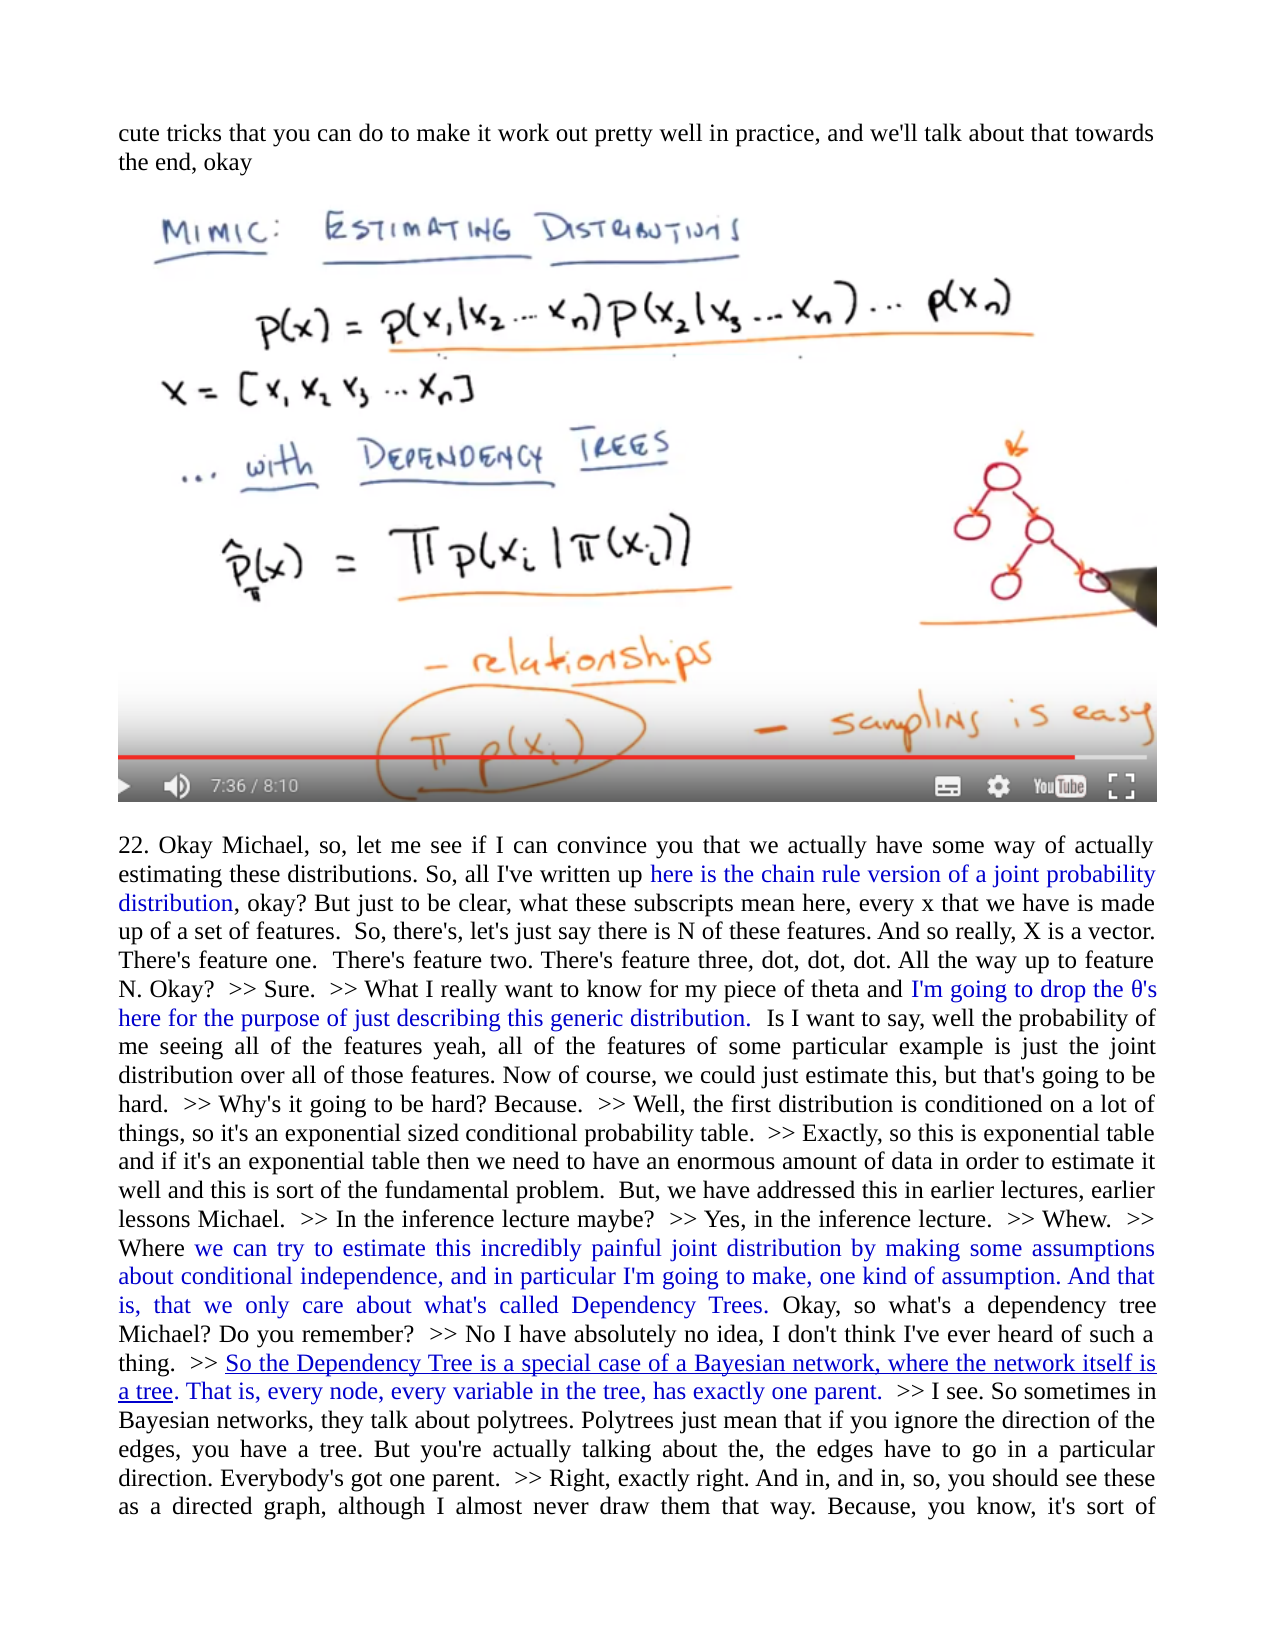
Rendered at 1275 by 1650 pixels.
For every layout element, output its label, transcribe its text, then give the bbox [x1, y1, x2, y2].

picture [118, 204, 1157, 802]
text 22. Okay Michael, so, let me see if I can convince you that we actually have some way of actually estimating these distributions. So, all I've written up here is the chain rule version of a joint probability distribution, okay? But just to be clear, what these subscripts mean here, every x that we have is made up of a set of features. So, there's, let's just say there is N of these features. And so really, X is a vector. There's feature one. There's feature two. There's feature three, dot, dot, dot. All the way up to feature N. Okay? >> Sure. >> What I really want to know for my piece of theta and I'm going to drop the θ's here for the purpose of just describing this generic distribution. Is I want to say, well the probability of me seeing all of the features yeah, all of the features of some particular example is just the joint distribution over all of those features. Now of course, we could just estimate this, but that's going to be hard. >> Why's it going to be hard? Because. >> Well, the first distribution is conditioned on a lot of things, so it's an exponential sized conditional probability table. >> Exactly, so this is exponential table and if it's an exponential table then we need to have an enormous amount of data in order to estimate it well and this is sort of the fundamental problem. But, we have addressed this in earlier lectures, earlier lessons Michael. >> In the inference lecture maybe? >> Yes, in the inference lecture. >> Whew. >> Where we can try to estimate this incredibly painful joint distribution by making some assumptions about conditional independence, and in particular I'm going to make, one kind of assumption. And that is, that we only care about what's called Dependency Trees. Okay, so what's a dependency tree Michael? Do you remember? >> No I have absolutely no idea, I don't think I've ever heard of such a thing. >> So the Dependency Tree is a special case of a Bayesian network, where the network itself is a tree. That is, every node, every variable in the tree, has exactly one parent. >> I see. So sometimes in Bayesian networks, they talk about polytrees. Polytrees just mean that if you ignore the direction of the edges, you have a tree. But you're actually talking about the, the edges have to go in a particular direction. Everybody's got one parent. >> Right, exactly right. And in, and in, so, you should see these as a directed graph, although I almost never draw them that way. Because, you know, it's sort of [118, 830, 1157, 1520]
text cute tricks that you can do to make it work out pretty well in practice, and we'll talk about that towards the end, okay [118, 118, 1157, 176]
